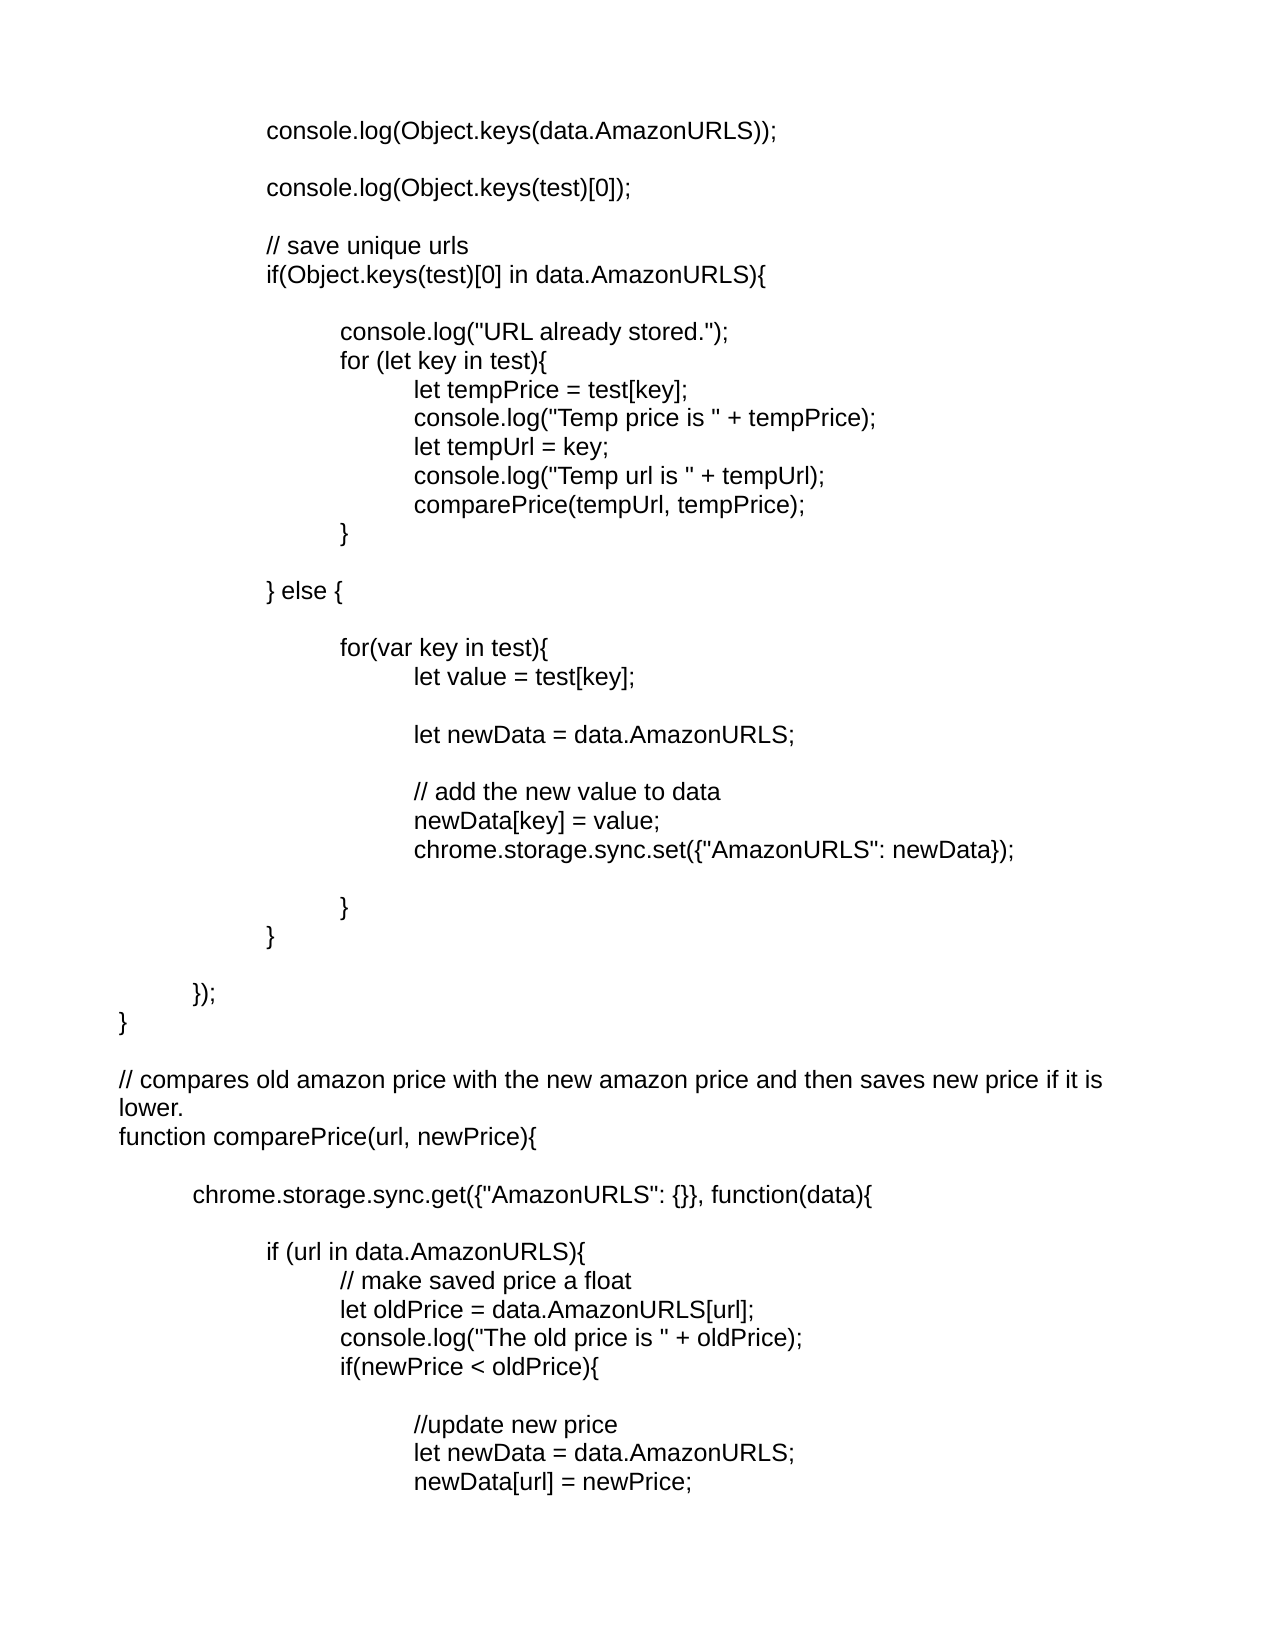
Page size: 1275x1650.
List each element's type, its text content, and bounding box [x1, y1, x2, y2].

text } [119, 518, 1156, 547]
text // make saved price a float [119, 1266, 1156, 1294]
text function comparePrice(url, newPrice){ [119, 1122, 1156, 1151]
text console.log("The old price is " + oldPrice); [119, 1323, 1156, 1352]
text //update new price [119, 1409, 1156, 1438]
text if(Object.keys(test)[0] in data.AmazonURLS){ [119, 259, 1156, 288]
text chrome.storage.sync.get({"AmazonURLS": {}}, function(data){ [119, 1179, 1156, 1208]
text // compares old amazon price with the new amazon price and then saves new price if it is lower. [119, 1064, 1156, 1122]
text console.log(Object.keys(test)[0]); [119, 173, 1156, 202]
text let tempUrl = key; [119, 432, 1156, 461]
text let newData = data.AmazonURLS; [119, 1438, 1156, 1467]
text } else { [119, 576, 1156, 604]
text newData[key] = value; [119, 806, 1156, 834]
text for (let key in test){ [119, 346, 1156, 374]
text console.log("Temp price is " + tempPrice); [119, 403, 1156, 432]
text } [119, 1007, 1156, 1036]
text } [119, 921, 1156, 949]
text let newData = data.AmazonURLS; [119, 719, 1156, 748]
text let tempPrice = test[key]; [119, 374, 1156, 403]
text // save unique urls [119, 231, 1156, 259]
text let value = test[key]; [119, 662, 1156, 691]
text // add the new value to data [119, 777, 1156, 806]
text console.log("Temp url is " + tempUrl); [119, 461, 1156, 489]
text let oldPrice = data.AmazonURLS[url]; [119, 1294, 1156, 1323]
text for(var key in test){ [119, 633, 1156, 662]
text console.log(Object.keys(data.AmazonURLS)); [119, 116, 1156, 144]
text console.log("URL already stored."); [119, 317, 1156, 346]
text } [119, 892, 1156, 921]
text chrome.storage.sync.set({"AmazonURLS": newData}); [119, 834, 1156, 863]
text newData[url] = newPrice; [119, 1467, 1156, 1496]
text comparePrice(tempUrl, tempPrice); [119, 489, 1156, 518]
text if(newPrice < oldPrice){ [119, 1352, 1156, 1381]
text if (url in data.AmazonURLS){ [119, 1237, 1156, 1266]
text }); [119, 978, 1156, 1007]
